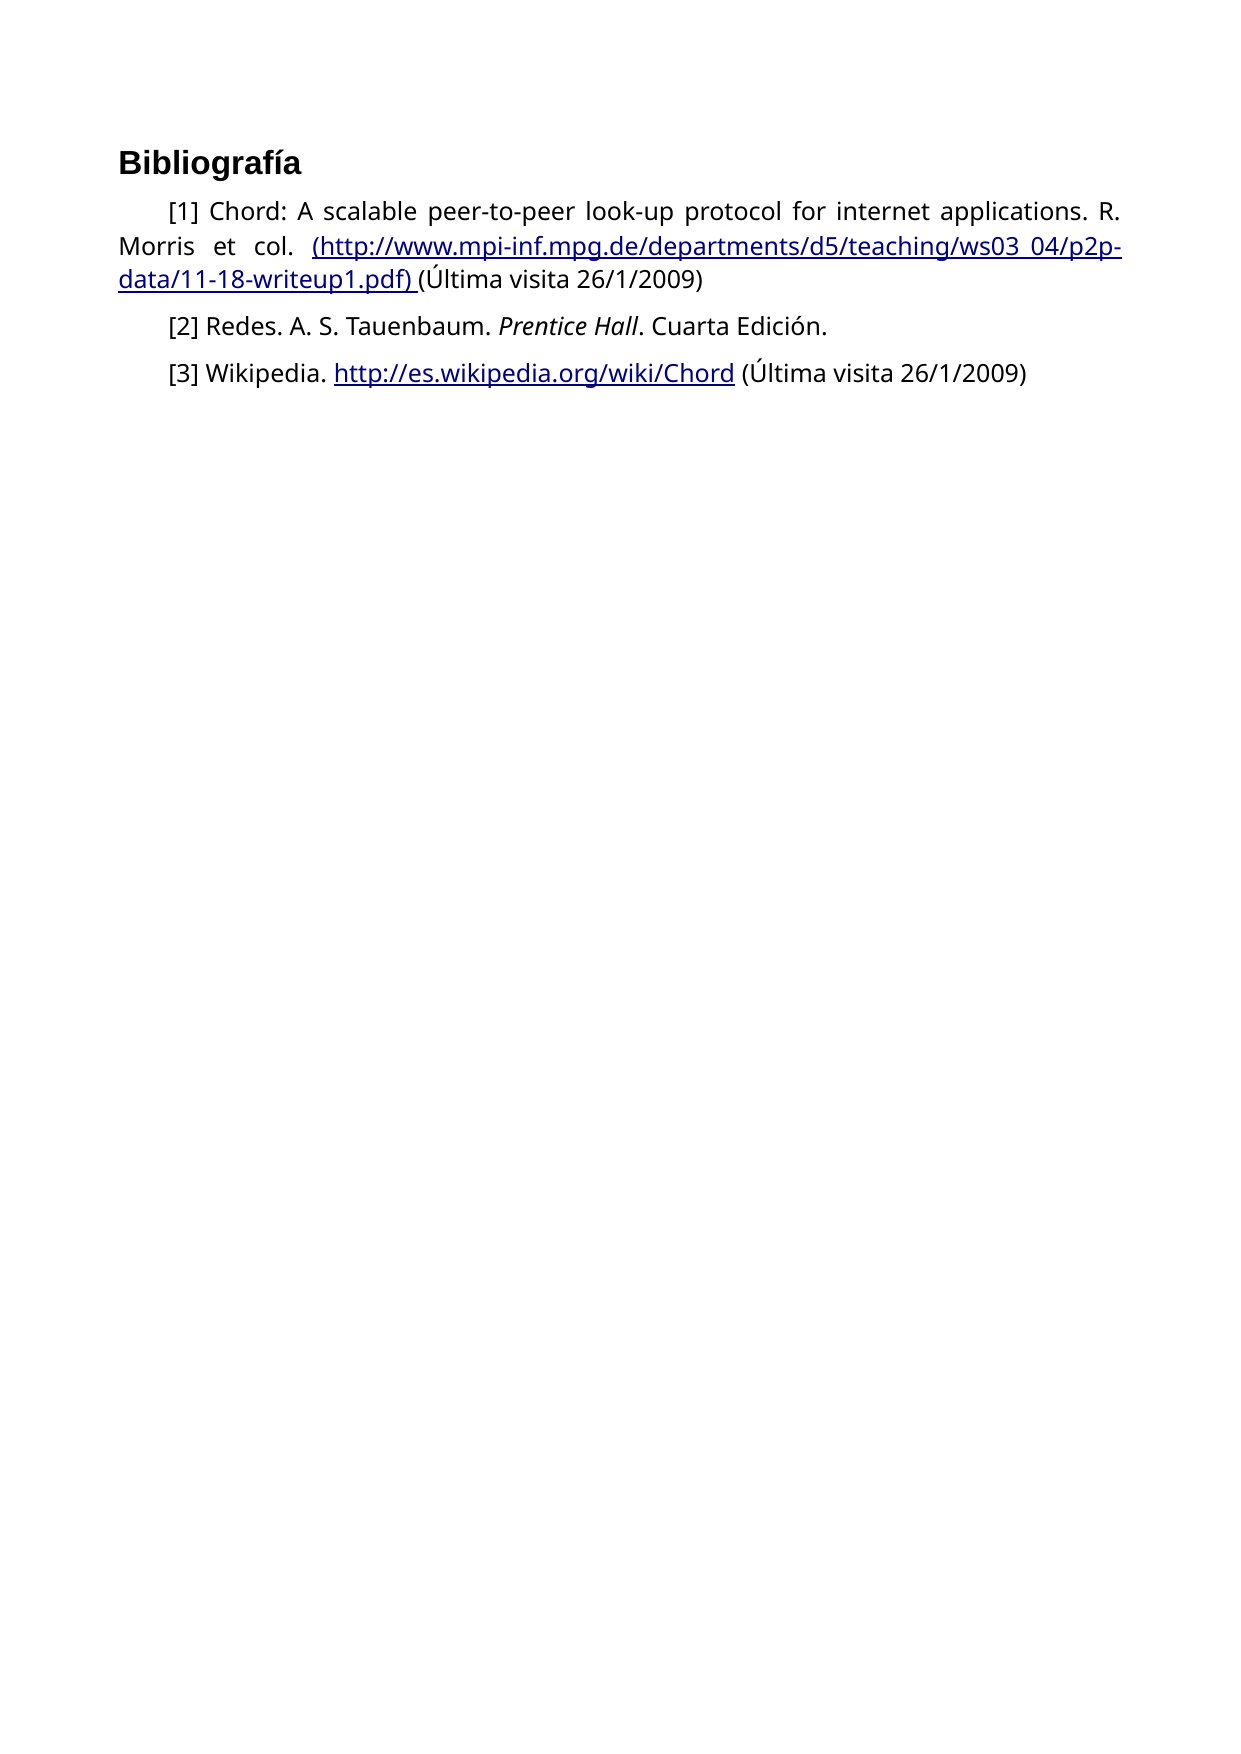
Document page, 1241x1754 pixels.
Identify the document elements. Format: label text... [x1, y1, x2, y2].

subtitle Bibliografía [118, 143, 1122, 182]
text [2] Redes. A. S. Tauenbaum. Prentice Hall. Cuarta Edición. [118, 309, 1122, 343]
text [1] Chord: A scalable peer-to-peer look-up protocol for internet applications. R. Morris et col. (http://www.mpi-inf.mpg.de/departments/d5/teaching/ws03_04/p2p-data/11-18-writeup1.pdf) (Última visita 26/1/2009) [118, 194, 1122, 296]
text [3] Wikipedia. http://es.wikipedia.org/wiki/Chord (Última visita 26/1/2009) [118, 355, 1122, 389]
